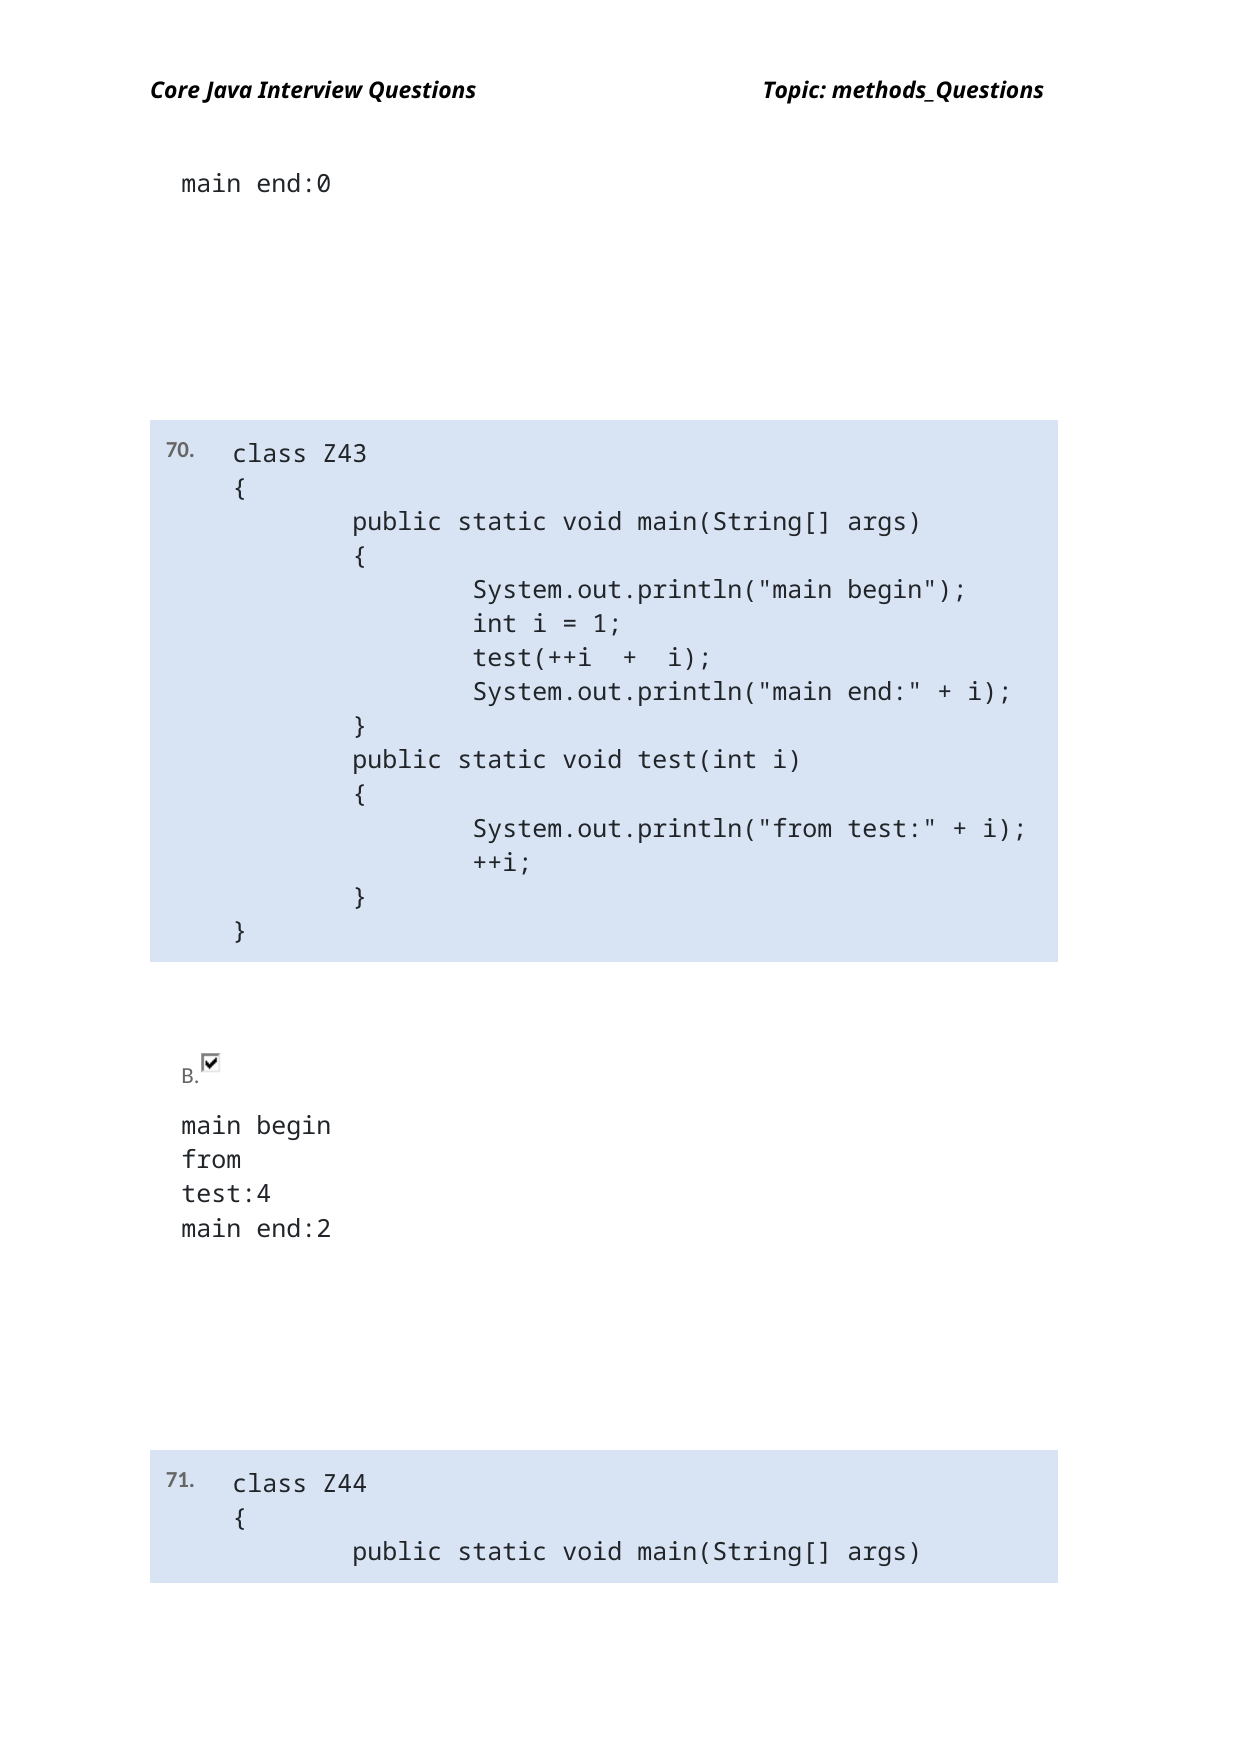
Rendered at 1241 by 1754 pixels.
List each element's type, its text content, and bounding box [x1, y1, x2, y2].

table_cell 70. [150, 420, 216, 962]
table_header [181, 978, 332, 1046]
table_header 71. [150, 1450, 216, 1583]
table_cell [150, 150, 1090, 420]
table_header main end:0 [181, 166, 332, 302]
table_header [1058, 1450, 1090, 1583]
table_cell class Z43 { public static void main(String[] args) { System.out.println("main begin"); int i = 1; test(++i + i); System.out.println("main end:" + i); } public static void test(int i) { System.out.println("from test:" + i); ++i; } } [216, 420, 1058, 962]
table_header [181, 302, 442, 404]
table_header [181, 1346, 442, 1434]
table_header class Z44 { public static void main(String[] args) [216, 1450, 1058, 1583]
table_cell [1058, 420, 1090, 962]
table_cell [150, 962, 1090, 1450]
table_header B. main begin from test:4 main end:2 [181, 1046, 332, 1346]
